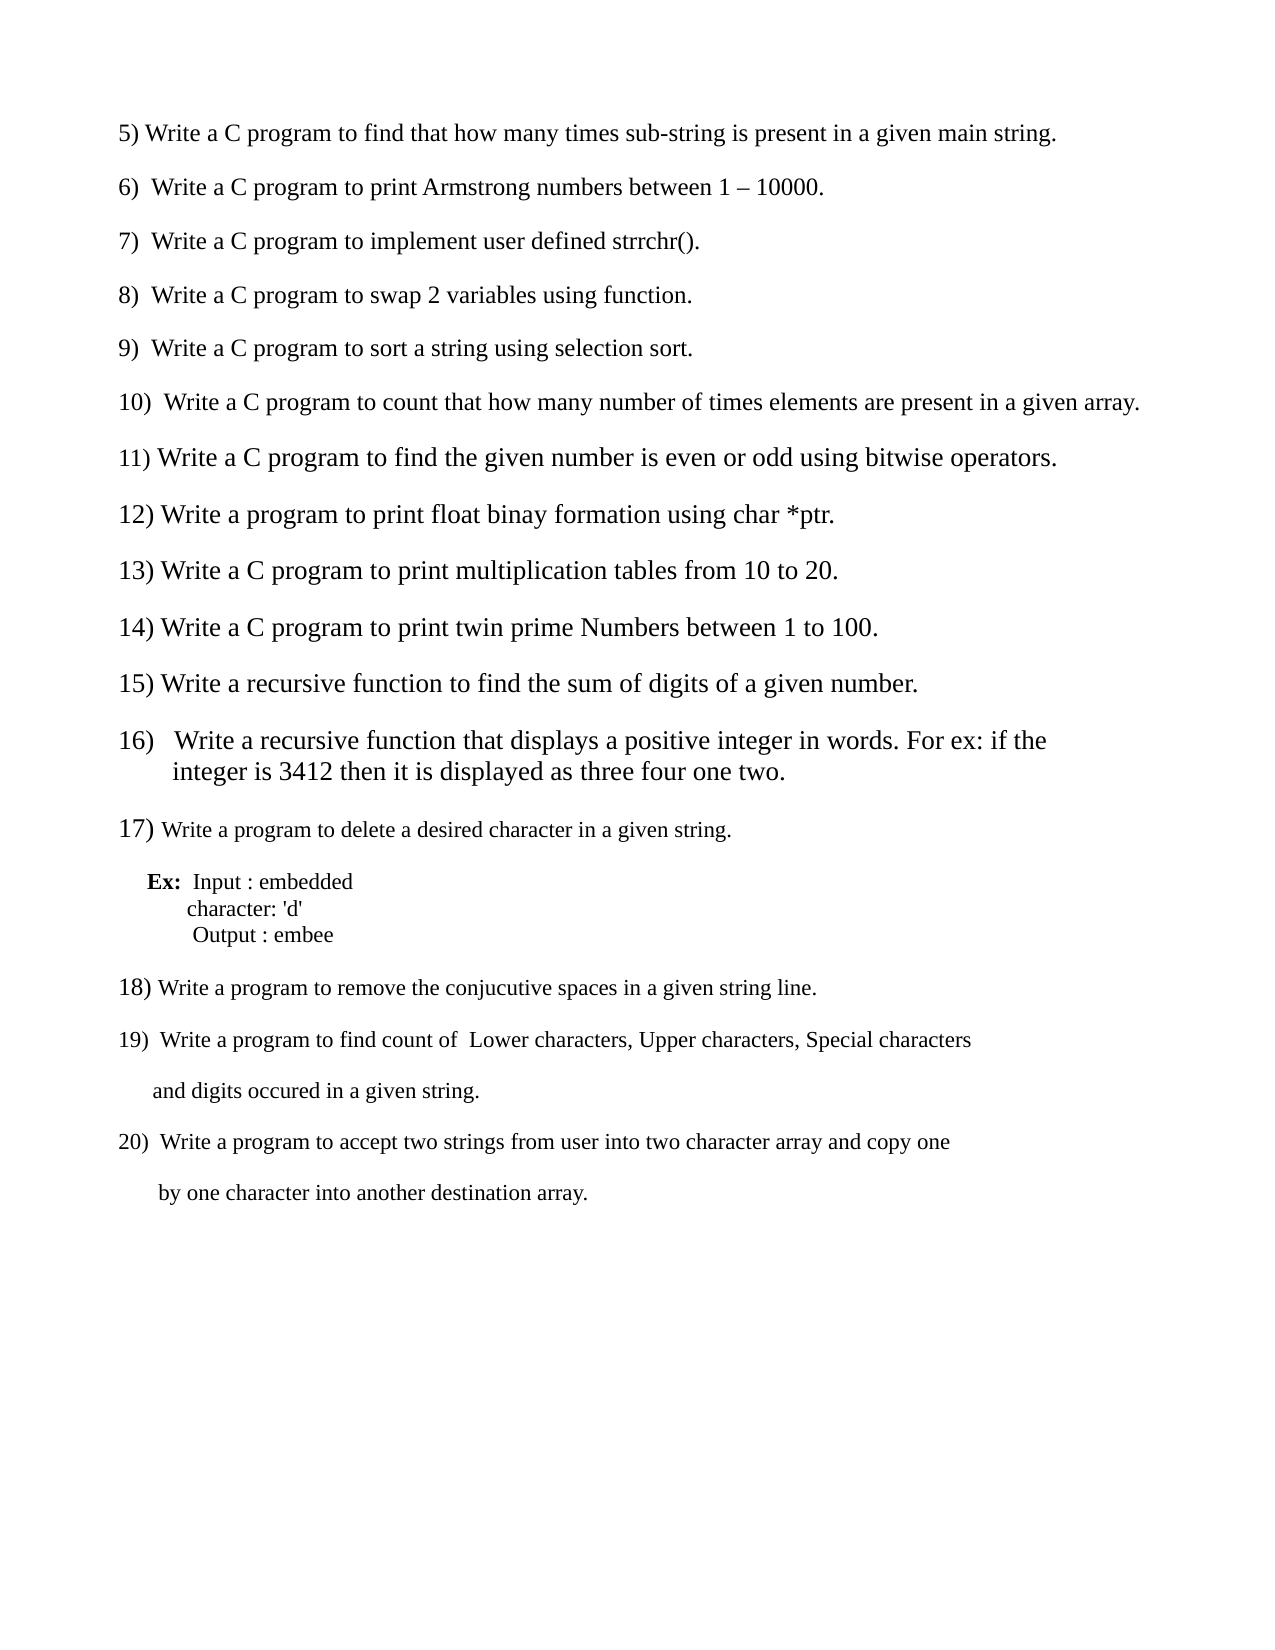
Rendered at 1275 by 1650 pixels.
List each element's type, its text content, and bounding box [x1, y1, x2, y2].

text 11) Write a C program to find the given number is even or odd using bitwise operators. [118, 441, 1157, 472]
text 6) Write a C program to print Armstrong numbers between 1 – 10000. [118, 172, 1157, 201]
text 5) Write a C program to find that how many times sub-string is present in a given main string. [118, 118, 1157, 147]
text 17) Write a program to delete a desired character in a given string. [118, 812, 1157, 843]
text 9) Write a C program to sort a string using selection sort. [118, 333, 1157, 362]
text 16) Write a recursive function that displays a positive integer in words. For ex: if the [118, 724, 1157, 755]
text 14) Write a C program to print twin prime Numbers between 1 to 100. [118, 611, 1157, 642]
text 13) Write a C program to print multiplication tables from 10 to 20. [118, 554, 1157, 586]
text 8) Write a C program to swap 2 variables using function. [118, 280, 1157, 308]
text and digits occured in a given string. [118, 1077, 1157, 1103]
text Output : embee [118, 921, 1157, 947]
text 19) Write a program to find count of Lower characters, Upper characters, Special characters [118, 1026, 1157, 1052]
text character: 'd' [118, 895, 1157, 921]
text 15) Write a recursive function to find the sum of digits of a given number. [118, 667, 1157, 699]
text integer is 3412 then it is displayed as three four one two. [118, 755, 1157, 786]
text 7) Write a C program to implement user defined strrchr(). [118, 226, 1157, 254]
text 20) Write a program to accept two strings from user into two character array and copy one [118, 1128, 1157, 1154]
text by one character into another destination array. [118, 1179, 1157, 1205]
text Ex: Input : embedded [118, 868, 1157, 895]
text 10) Write a C program to count that how many number of times elements are present in a given array. [118, 387, 1157, 416]
text 18) Write a program to remove the conjucutive spaces in a given string line. [118, 972, 1157, 1001]
text 12) Write a program to print float binay formation using char *ptr. [118, 498, 1157, 529]
